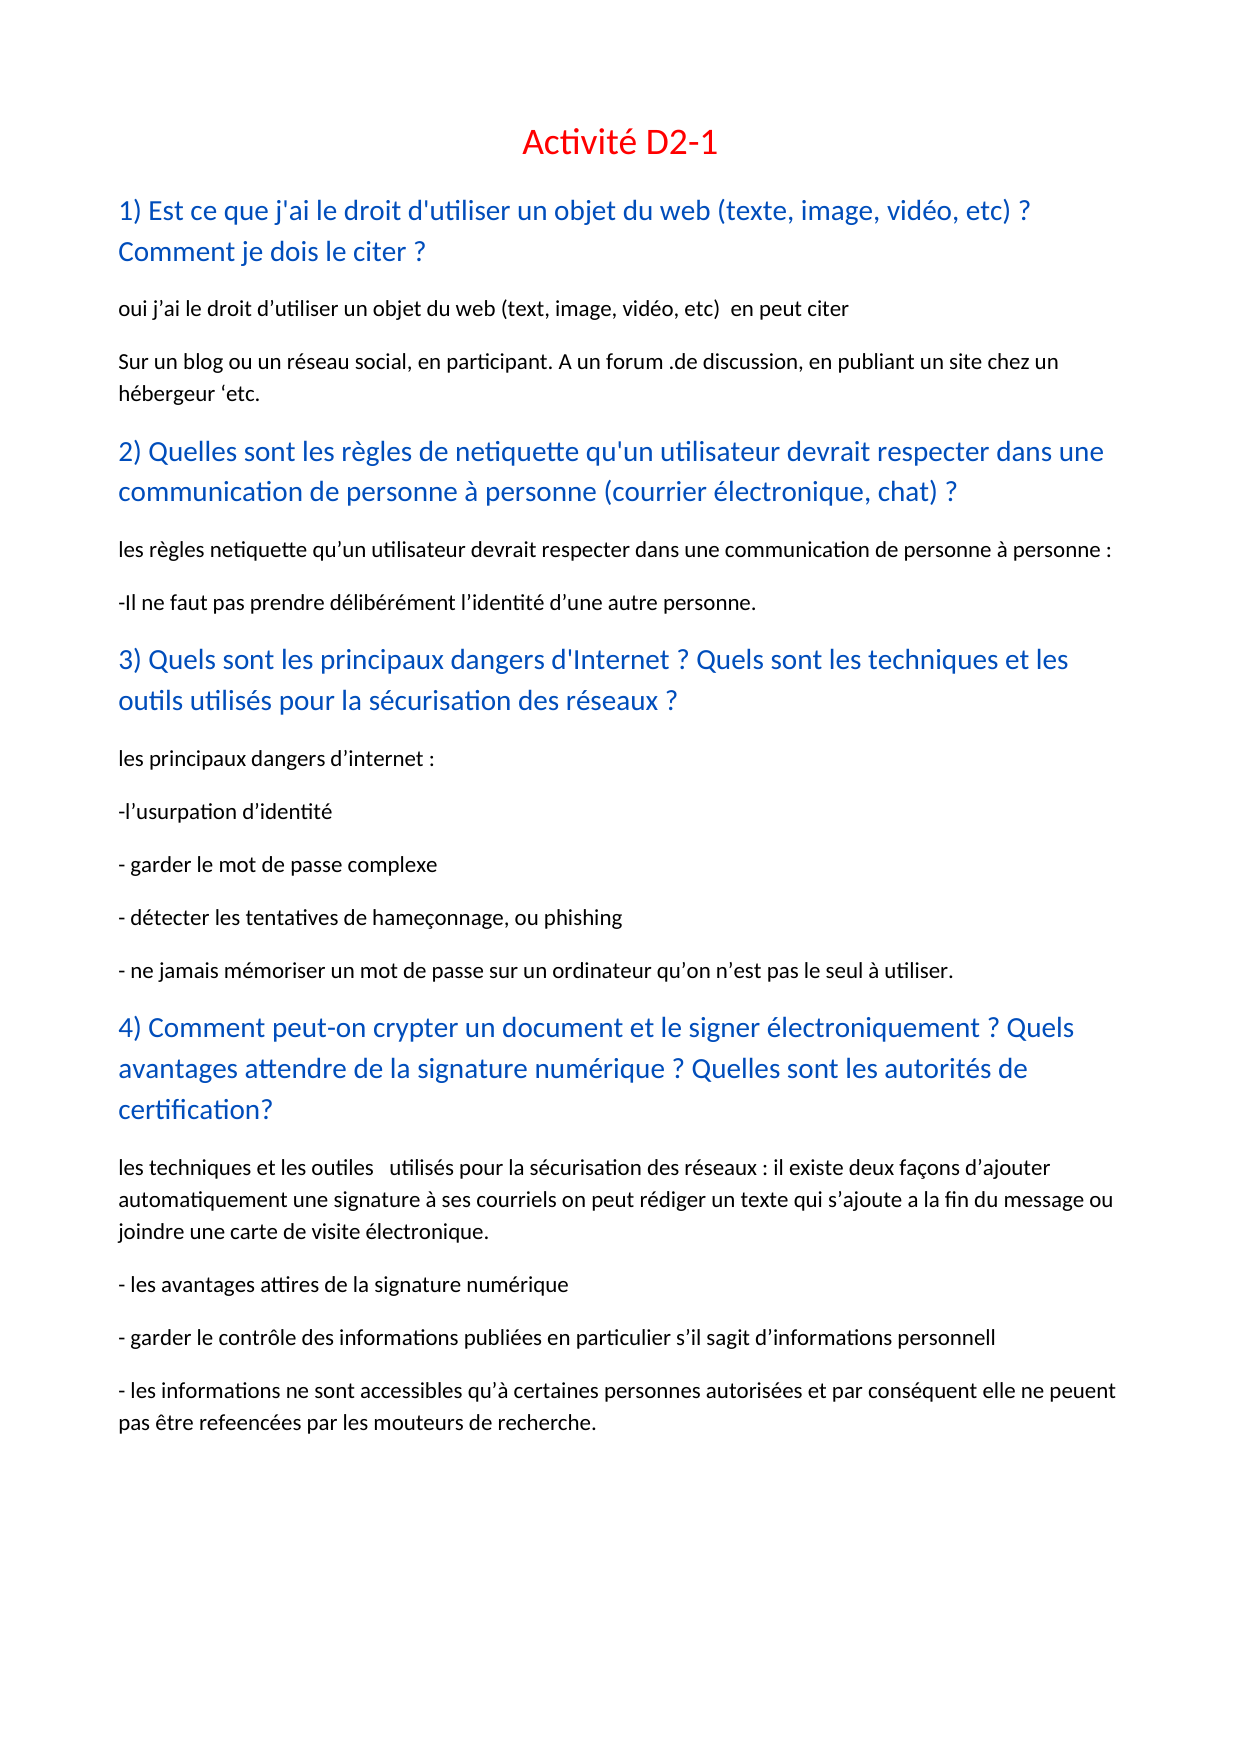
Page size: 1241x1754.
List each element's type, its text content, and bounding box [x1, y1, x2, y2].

text - ne jamais mémoriser un mot de passe sur un ordinateur qu’on n’est pas le seul à utiliser. [118, 956, 1122, 984]
text oui j’ai le droit d’utiliser un objet du web (text, image, vidéo, etc) en peut citer [118, 294, 1122, 322]
text -l’usurpation d’identité [118, 797, 1122, 825]
text les règles netiquette qu’un utilisateur devrait respecter dans une communication de personne à personne : [118, 535, 1122, 563]
text Sur un blog ou un réseau social, en participant. A un forum .de discussion, en publiant un site chez un hébergeur ‘etc. [118, 347, 1122, 408]
text les techniques et les outiles utilisés pour la sécurisation des réseaux : il existe deux façons d’ajouter automatiquement une signature à ses courriels on peut rédiger un texte qui s’ajoute a la fin du message ou joindre une carte de visite électronique. [118, 1153, 1122, 1245]
text - détecter les tentatives de hameçonnage, ou phishing [118, 903, 1122, 931]
text 3) Quels sont les principaux dangers d'Internet ? Quels sont les techniques et les outils utilisés pour la sécurisation des réseaux ? [118, 641, 1122, 718]
text - garder le contrôle des informations publiées en particulier s’il sagit d’informations personnell [118, 1323, 1122, 1351]
text 1) Est ce que j'ai le droit d'utiliser un objet du web (texte, image, vidéo, etc) ? Comment je dois le citer ? [118, 192, 1122, 268]
text - garder le mot de passe complexe [118, 850, 1122, 878]
text -Il ne faut pas prendre délibérément l’identité d’une autre personne. [118, 588, 1122, 616]
text 4) Comment peut-on crypter un document et le signer électroniquement ? Quels avantages attendre de la signature numérique ? Quelles sont les autorités de certification? [118, 1009, 1122, 1127]
text - les informations ne sont accessibles qu’à certaines personnes autorisées et par conséquent elle ne peuent pas être refeencées par les mouteurs de recherche. [118, 1376, 1122, 1436]
text 2) Quelles sont les règles de netiquette qu'un utilisateur devrait respecter dans une communication de personne à personne (courrier électronique, chat) ? [118, 433, 1122, 509]
text - les avantages attires de la signature numérique [118, 1270, 1122, 1298]
text les principaux dangers d’internet : [118, 744, 1122, 772]
text Activité D2-1 [118, 118, 1122, 164]
